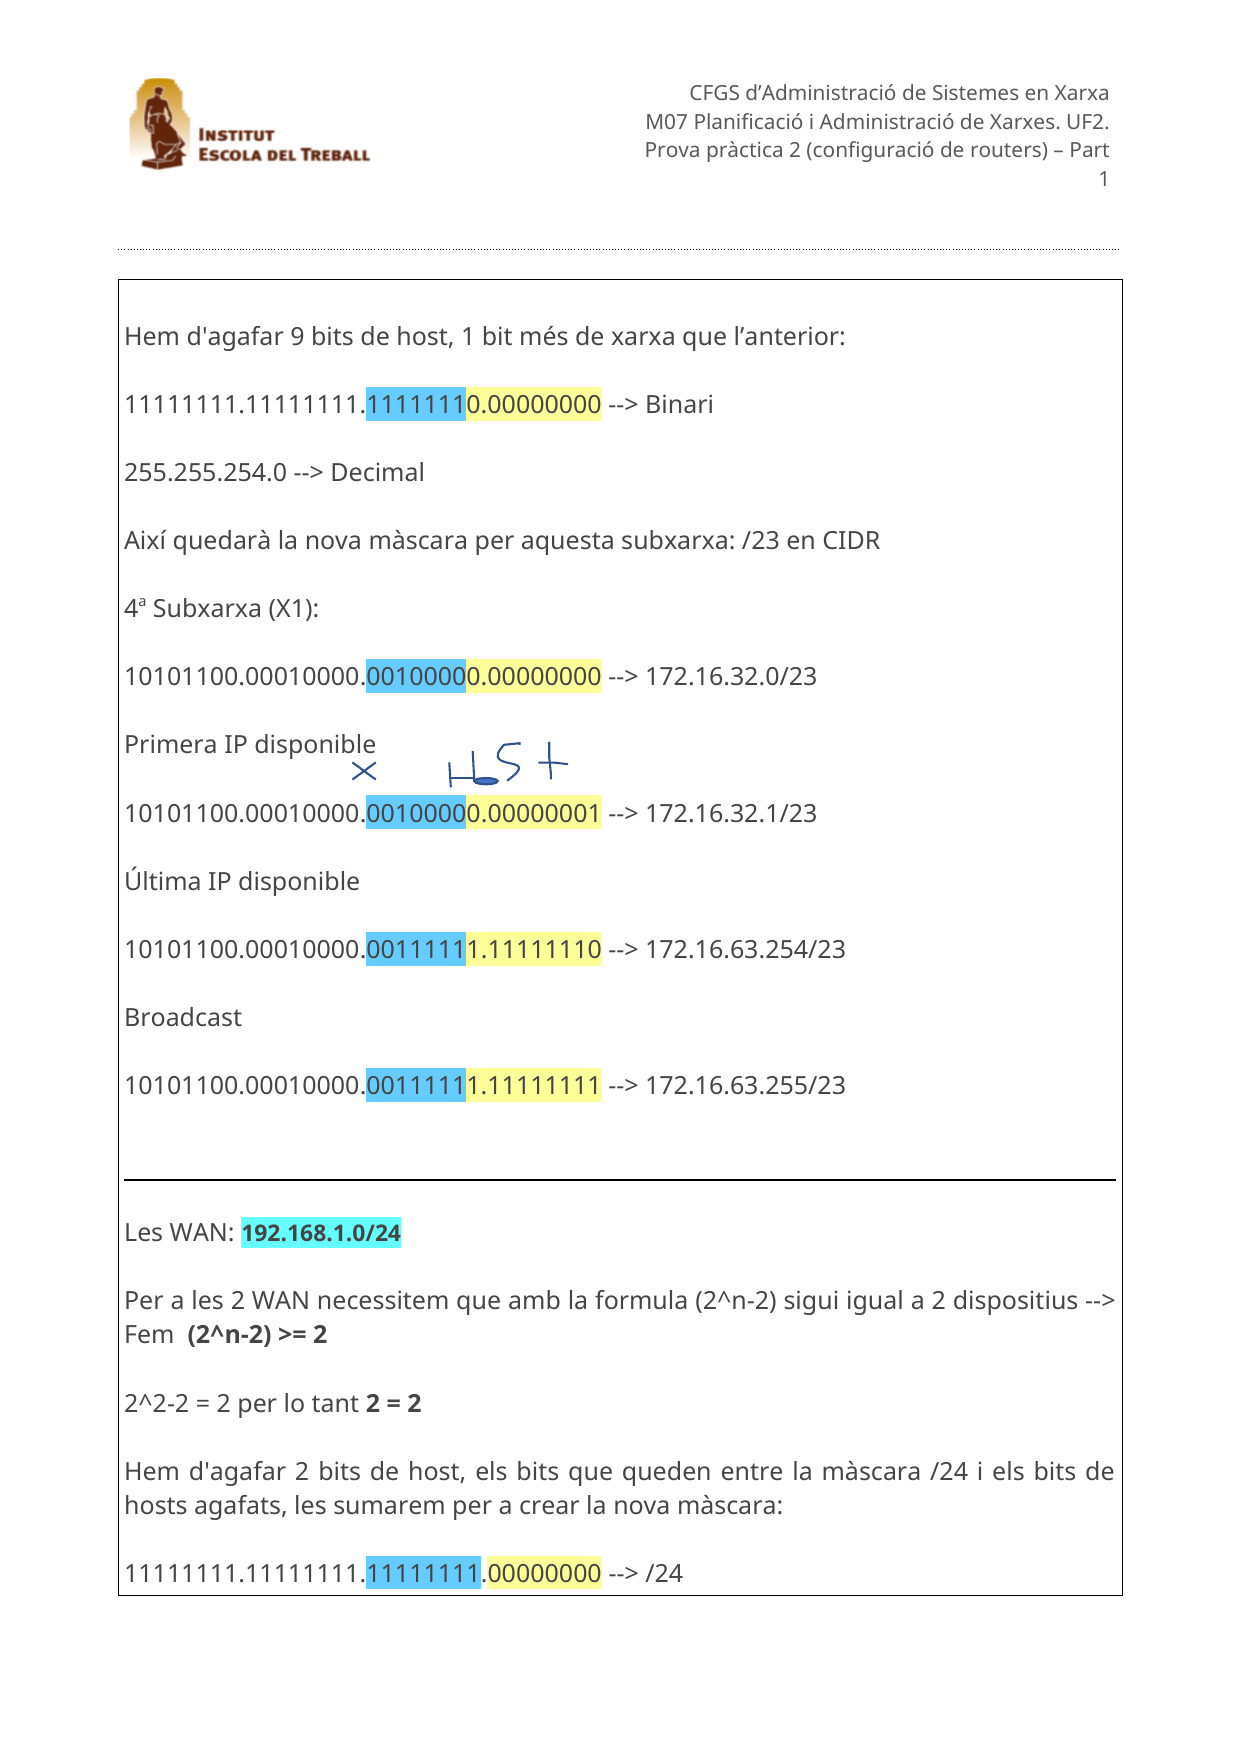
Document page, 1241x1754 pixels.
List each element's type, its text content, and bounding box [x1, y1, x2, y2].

table_header Hem d'agafar 9 bits de host, 1 bit més de xarxa que l’anterior: 11111111.11111111.11111110.00000000 --> Binari 255.255.254.0 --> Decimal Així quedarà la nova màscara per aquesta subxarxa: /23 en CIDR 4a Subxarxa (X1): 10101100.00010000.00100000.00000000 --> 172.16.32.0/23 Primera IP disponible 10101100.00010000.00100000.00000001 --> 172.16.32.1/23 Última IP disponible 10101100.00010000.00111111.11111110 --> 172.16.63.254/23 Broadcast 10101100.00010000.00111111.11111111 --> 172.16.63.255/23 Les WAN: 192.168.1.0/24 Per a les 2 WAN necessitem que amb la formula (2^n-2) sigui igual a 2 dispositius --> Fem (2^n-2) >= 2 2^2-2 = 2 per lo tant 2 = 2 Hem d'agafar 2 bits de host, els bits que queden entre la màscara /24 i els bits de hosts agafats, les sumarem per a crear la nova màscara: 11111111.11111111.11111111.00000000 --> /24 [119, 280, 1122, 1595]
picture [129, 78, 370, 170]
